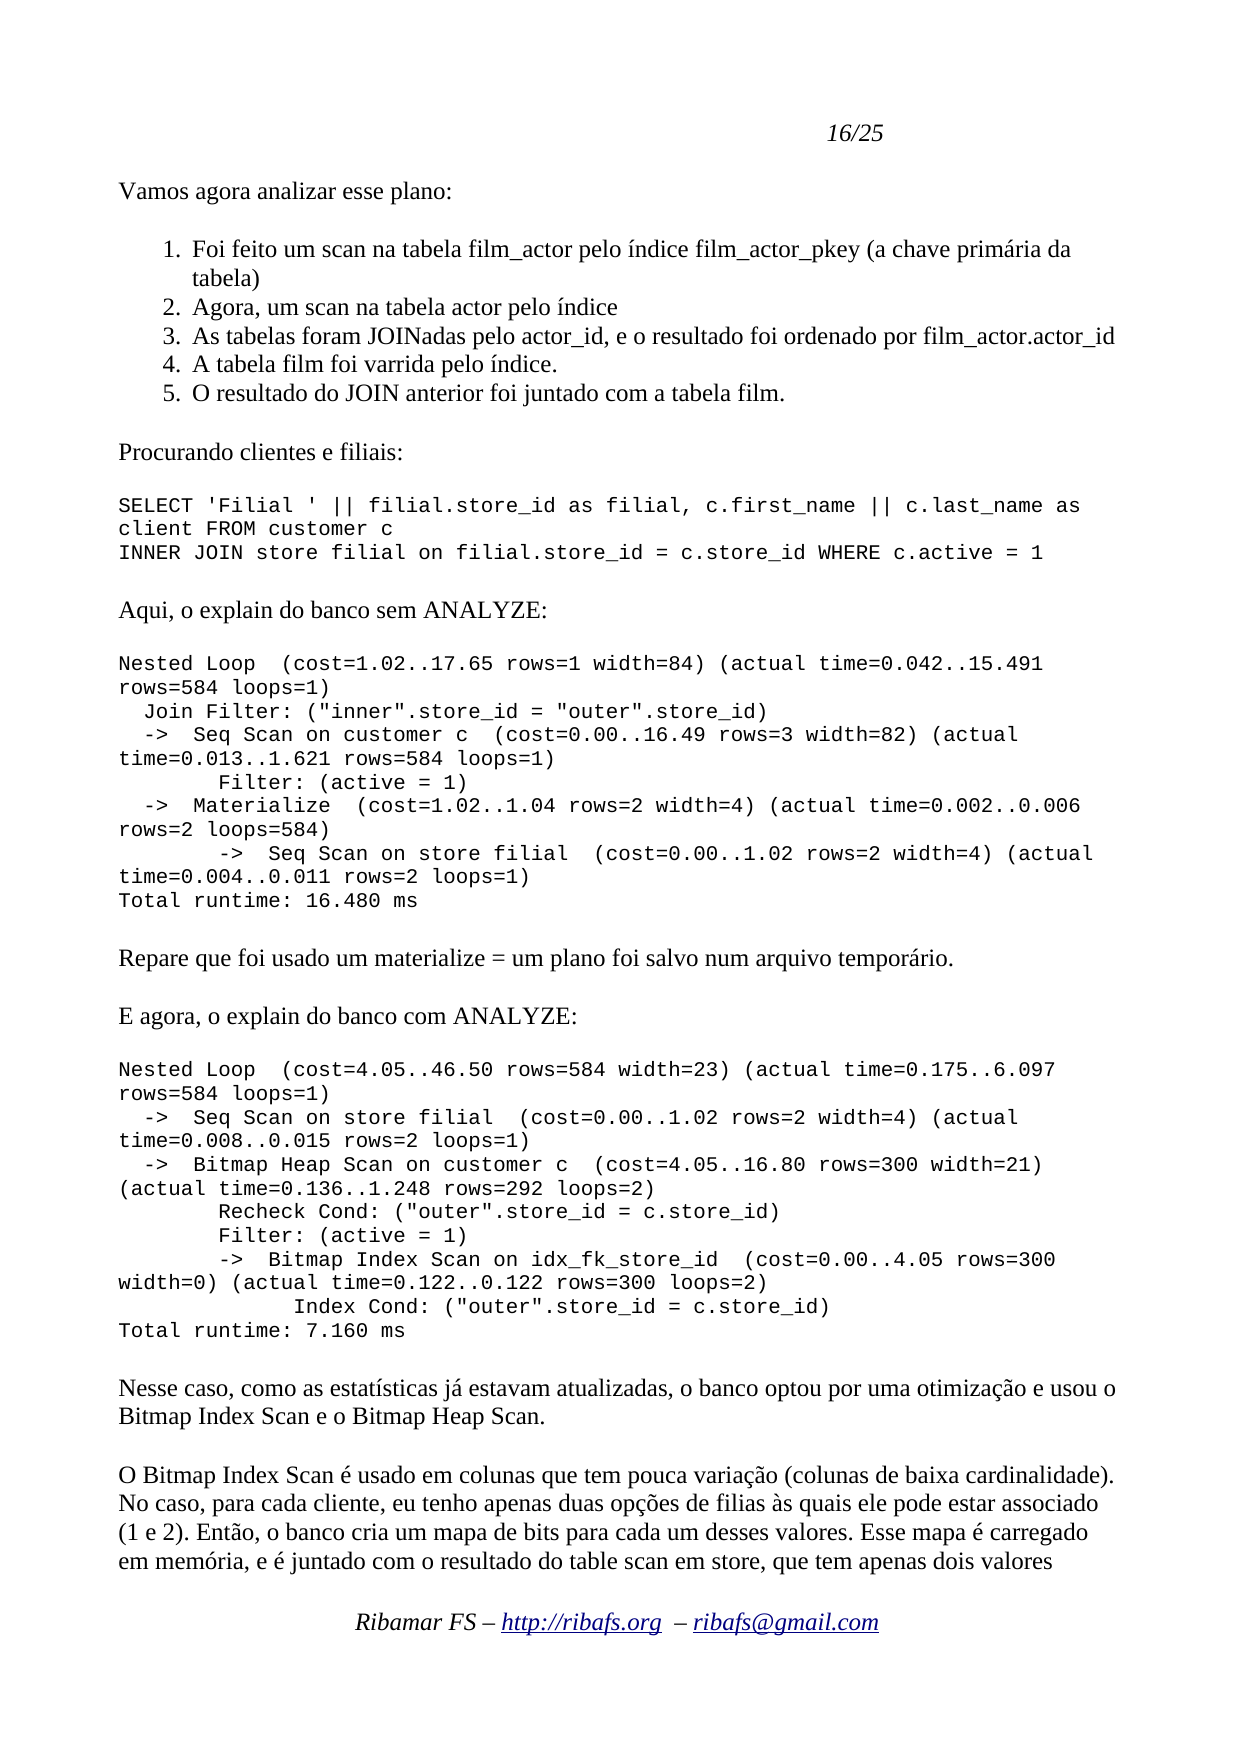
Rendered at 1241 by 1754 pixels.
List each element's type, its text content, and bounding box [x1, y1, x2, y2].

text Vamos agora analizar esse plano: [118, 176, 1122, 205]
text O Bitmap Index Scan é usado em colunas que tem pouca variação (colunas de baixa cardinalidade). No caso, para cada cliente, eu tenho apenas duas opções de filias às quais ele pode estar associado (1 e 2). Então, o banco cria um mapa de bits para cada um desses valores. Esse mapa é carregado em memória, e é juntado com o resultado do table scan em store, que tem apenas dois valores [118, 1460, 1122, 1575]
list O resultado do JOIN anterior foi juntado com a tabela film. [162, 378, 1122, 407]
text -> Materialize (cost=1.02..1.04 rows=2 width=4) (actual time=0.002..0.006 rows=2 loops=584) [118, 795, 1122, 843]
text -> Bitmap Heap Scan on customer c (cost=4.05..16.80 rows=300 width=21) (actual time=0.136..1.248 rows=292 loops=2) [118, 1154, 1122, 1201]
list Foi feito um scan na tabela film_actor pelo índice film_actor_pkey (a chave primária da tabela) [162, 234, 1122, 292]
list As tabelas foram JOINadas pelo actor_id, e o resultado foi ordenado por film_actor.actor_id [162, 321, 1122, 349]
text Join Filter: ("inner".store_id = "outer".store_id) [118, 701, 1122, 724]
text -> Seq Scan on store filial (cost=0.00..1.02 rows=2 width=4) (actual time=0.004..0.011 rows=2 loops=1) [118, 843, 1122, 890]
text Aqui, o explain do banco sem ANALYZE: [118, 595, 1122, 624]
text Recheck Cond: ("outer".store_id = c.store_id) [118, 1201, 1122, 1225]
text Repare que foi usado um materialize = um plano foi salvo num arquivo temporário. [118, 943, 1122, 972]
text -> Seq Scan on customer c (cost=0.00..16.49 rows=3 width=82) (actual time=0.013..1.621 rows=584 loops=1) [118, 724, 1122, 772]
text Nested Loop (cost=4.05..46.50 rows=584 width=23) (actual time=0.175..6.097 rows=584 loops=1) [118, 1059, 1122, 1107]
text Filter: (active = 1) [118, 772, 1122, 795]
text Procurando clientes e filiais: [118, 437, 1122, 465]
text Total runtime: 7.160 ms [118, 1319, 1122, 1343]
text Nested Loop (cost=1.02..17.65 rows=1 width=84) (actual time=0.042..15.491 rows=584 loops=1) [118, 653, 1122, 701]
text INNER JOIN store filial on filial.store_id = c.store_id WHERE c.active = 1 [118, 542, 1122, 566]
text -> Seq Scan on store filial (cost=0.00..1.02 rows=2 width=4) (actual time=0.008..0.015 rows=2 loops=1) [118, 1107, 1122, 1154]
text SELECT 'Filial ' || filial.store_id as filial, c.first_name || c.last_name as client FROM customer c [118, 495, 1122, 542]
text Filter: (active = 1) [118, 1225, 1122, 1249]
list A tabela film foi varrida pelo índice. [162, 349, 1122, 378]
text Index Cond: ("outer".store_id = c.store_id) [118, 1296, 1122, 1319]
text Total runtime: 16.480 ms [118, 890, 1122, 913]
list Agora, um scan na tabela actor pelo índice [162, 292, 1122, 321]
text -> Bitmap Index Scan on idx_fk_store_id (cost=0.00..4.05 rows=300 width=0) (actual time=0.122..0.122 rows=300 loops=2) [118, 1249, 1122, 1296]
text Nesse caso, como as estatísticas já estavam atualizadas, o banco optou por uma otimização e usou o Bitmap Index Scan e o Bitmap Heap Scan. [118, 1373, 1122, 1430]
text E agora, o explain do banco com ANALYZE: [118, 1001, 1122, 1030]
